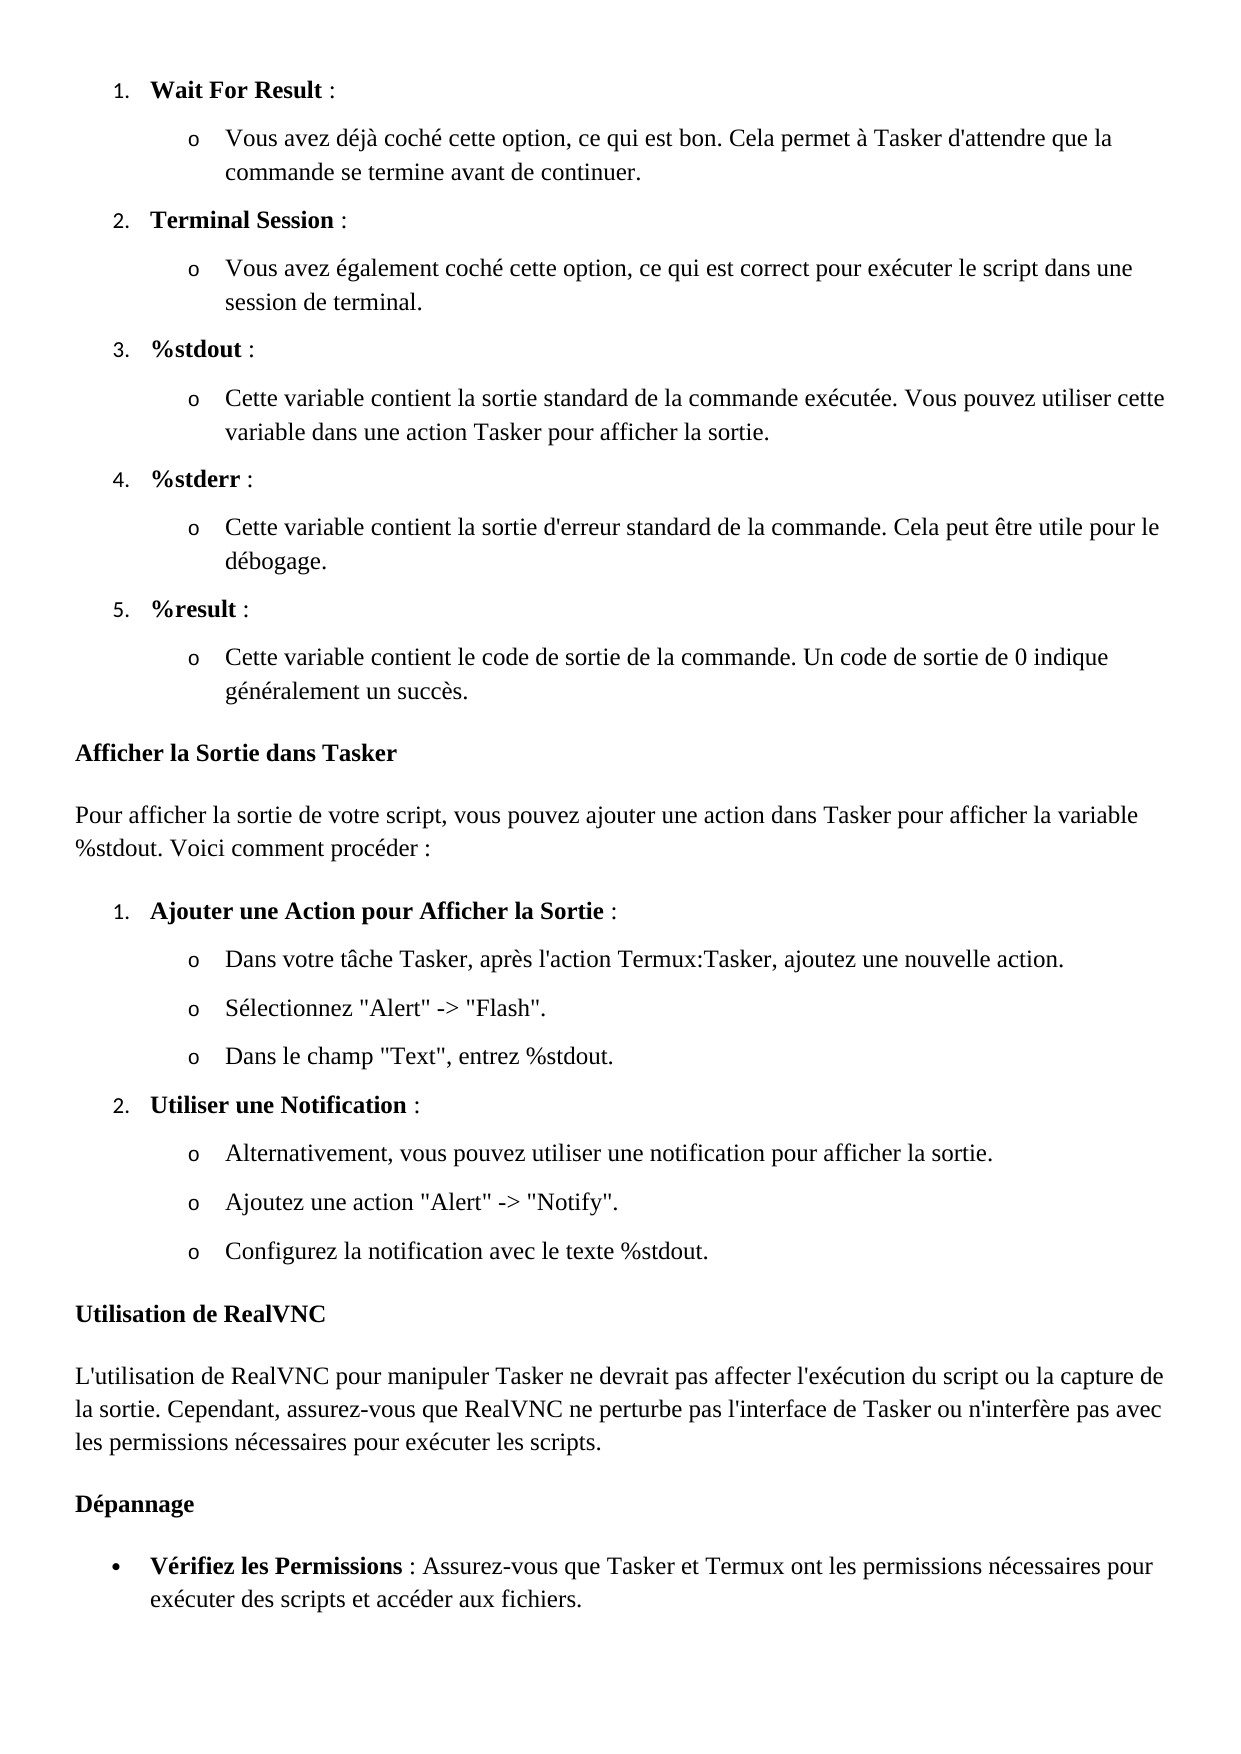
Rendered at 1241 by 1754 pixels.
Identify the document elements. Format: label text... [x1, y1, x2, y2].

list %stderr : [112, 464, 1165, 493]
list Vous avez déjà coché cette option, ce qui est bon. Cela permet à Tasker d'attendre que la commande se termine avant de continuer. [187, 123, 1165, 186]
text L'utilisation de RealVNC pour manipuler Tasker ne devrait pas affecter l'exécution du script ou la capture de la sortie. Cependant, assurez-vous que RealVNC ne perturbe pas l'interface de Tasker ou n'interfère pas avec les permissions nécessaires pour exécuter les scripts. [75, 1361, 1165, 1456]
list Cette variable contient la sortie standard de la commande exécutée. Vous pouvez utiliser cette variable dans une action Tasker pour afficher la sortie. [187, 383, 1165, 445]
list Ajoutez une action "Alert" -> "Notify". [187, 1187, 1165, 1217]
text Utilisation de RealVNC [75, 1299, 1165, 1328]
list Cette variable contient la sortie d'erreur standard de la commande. Cela peut être utile pour le débogage. [187, 512, 1165, 575]
list Ajouter une Action pour Afficher la Sortie : [112, 896, 1165, 925]
text Pour afficher la sortie de votre script, vous pouvez ajouter une action dans Tasker pour afficher la variable %stdout. Voici comment procéder : [75, 801, 1165, 862]
list Configurez la notification avec le texte %stdout. [187, 1236, 1165, 1265]
list Dans votre tâche Tasker, après l'action Termux:Tasker, ajoutez une nouvelle action. [187, 944, 1165, 973]
text Afficher la Sortie dans Tasker [75, 738, 1165, 767]
text Dépannage [75, 1489, 1165, 1518]
list Vérifiez les Permissions : Assurez-vous que Tasker et Termux ont les permissions nécessaires pour exécuter des scripts et accéder aux fichiers. [112, 1551, 1165, 1613]
list Sélectionnez "Alert" -> "Flash". [187, 993, 1165, 1022]
list Dans le champ "Text", entrez %stdout. [187, 1041, 1165, 1071]
list %stdout : [112, 334, 1165, 364]
list %result : [112, 594, 1165, 623]
list Cette variable contient le code de sortie de la commande. Un code de sortie de 0 indique généralement un succès. [187, 642, 1165, 705]
list Utiliser une Notification : [112, 1090, 1165, 1119]
list Wait For Result : [112, 75, 1165, 104]
list Alternativement, vous pouvez utiliser une notification pour afficher la sortie. [187, 1138, 1165, 1168]
list Vous avez également coché cette option, ce qui est correct pour exécuter le script dans une session de terminal. [187, 253, 1165, 316]
list Terminal Session : [112, 205, 1165, 234]
